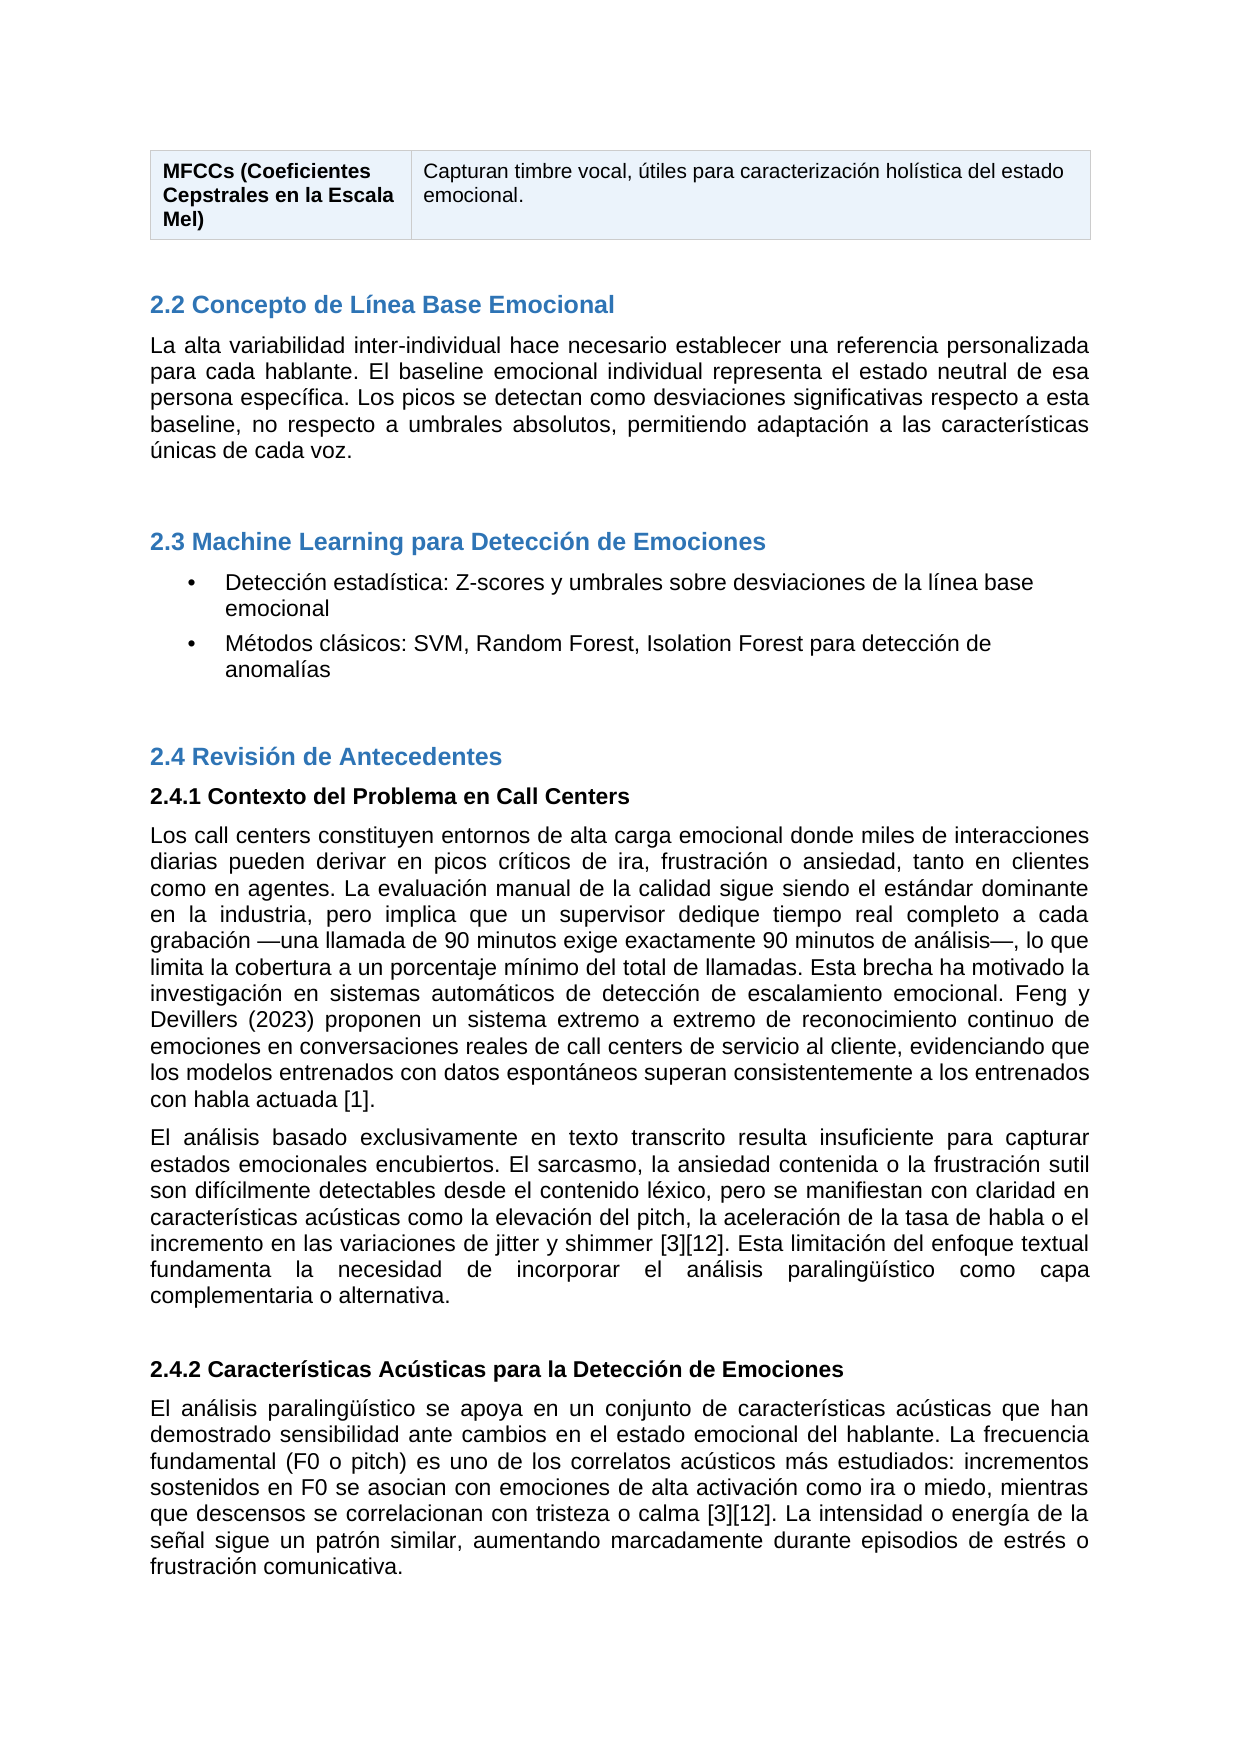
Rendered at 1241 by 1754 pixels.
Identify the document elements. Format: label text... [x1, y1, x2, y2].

text Los call centers constituyen entornos de alta carga emocional donde miles de interacciones diarias pueden derivar en picos críticos de ira, frustración o ansiedad, tanto en clientes como en agentes. La evaluación manual de la calidad sigue siendo el estándar dominante en la industria, pero implica que un supervisor dedique tiempo real completo a cada grabación —una llamada de 90 minutos exige exactamente 90 minutos de análisis—, lo que limita la cobertura a un porcentaje mínimo del total de llamadas. Esta brecha ha motivado la investigación en sistemas automáticos de detección de escalamiento emocional. Feng y Devillers (2023) proponen un sistema extremo a extremo de reconocimiento continuo de emociones en conversaciones reales de call centers de servicio al cliente, evidenciando que los modelos entrenados con datos espontáneos superan consistentemente a los entrenados con habla actuada [1]. [150, 822, 1090, 1112]
text La alta variabilidad inter-individual hace necesario establecer una referencia personalizada para cada hablante. El baseline emocional individual representa el estado neutral de esa persona específica. Los picos se detectan como desviaciones significativas respecto a esta baseline, no respecto a umbrales absolutos, permitiendo adaptación a las características únicas de cada voz. [150, 332, 1090, 463]
table_cell Capturan timbre vocal, útiles para caracterización holística del estado emocional. [412, 151, 1090, 239]
text El análisis paralingüístico se apoya en un conjunto de características acústicas que han demostrado sensibilidad ante cambios en el estado emocional del hablante. La frecuencia fundamental (F0 o pitch) es uno de los correlatos acústicos más estudiados: incrementos sostenidos en F0 se asocian con emociones de alta activación como ira o miedo, mientras que descensos se correlacionan con tristeza o calma [3][12]. La intensidad o energía de la señal sigue un patrón similar, aumentando marcadamente durante episodios de estrés o frustración comunicativa. [150, 1395, 1090, 1579]
table_cell MFCCs (Coeficientes Cepstrales en la Escala Mel) [151, 151, 411, 239]
subtitle 2.3 Machine Learning para Detección de Emociones [150, 527, 1090, 556]
text 2.4.2 Características Acústicas para la Detección de Emociones [150, 1356, 1090, 1382]
subtitle 2.4 Revisión de Antecedentes [150, 742, 1090, 771]
list Métodos clásicos: SVM, Random Forest, Isolation Forest para detección de anomalías [187, 629, 1090, 682]
text 2.4.1 Contexto del Problema en Call Centers [150, 783, 1090, 809]
list Detección estadística: Z-scores y umbrales sobre desviaciones de la línea base emocional [187, 568, 1090, 621]
subtitle 2.2 Concepto de Línea Base Emocional [150, 290, 1090, 319]
text El análisis basado exclusivamente en texto transcrito resulta insuficiente para capturar estados emocionales encubiertos. El sarcasmo, la ansiedad contenida o la frustración sutil son difícilmente detectables desde el contenido léxico, pero se manifiestan con claridad en características acústicas como la elevación del pitch, la aceleración de la tasa de habla o el incremento en las variaciones de jitter y shimmer [3][12]. Esta limitación del enfoque textual fundamenta la necesidad de incorporar el análisis paralingüístico como capa complementaria o alternativa. [150, 1124, 1090, 1309]
